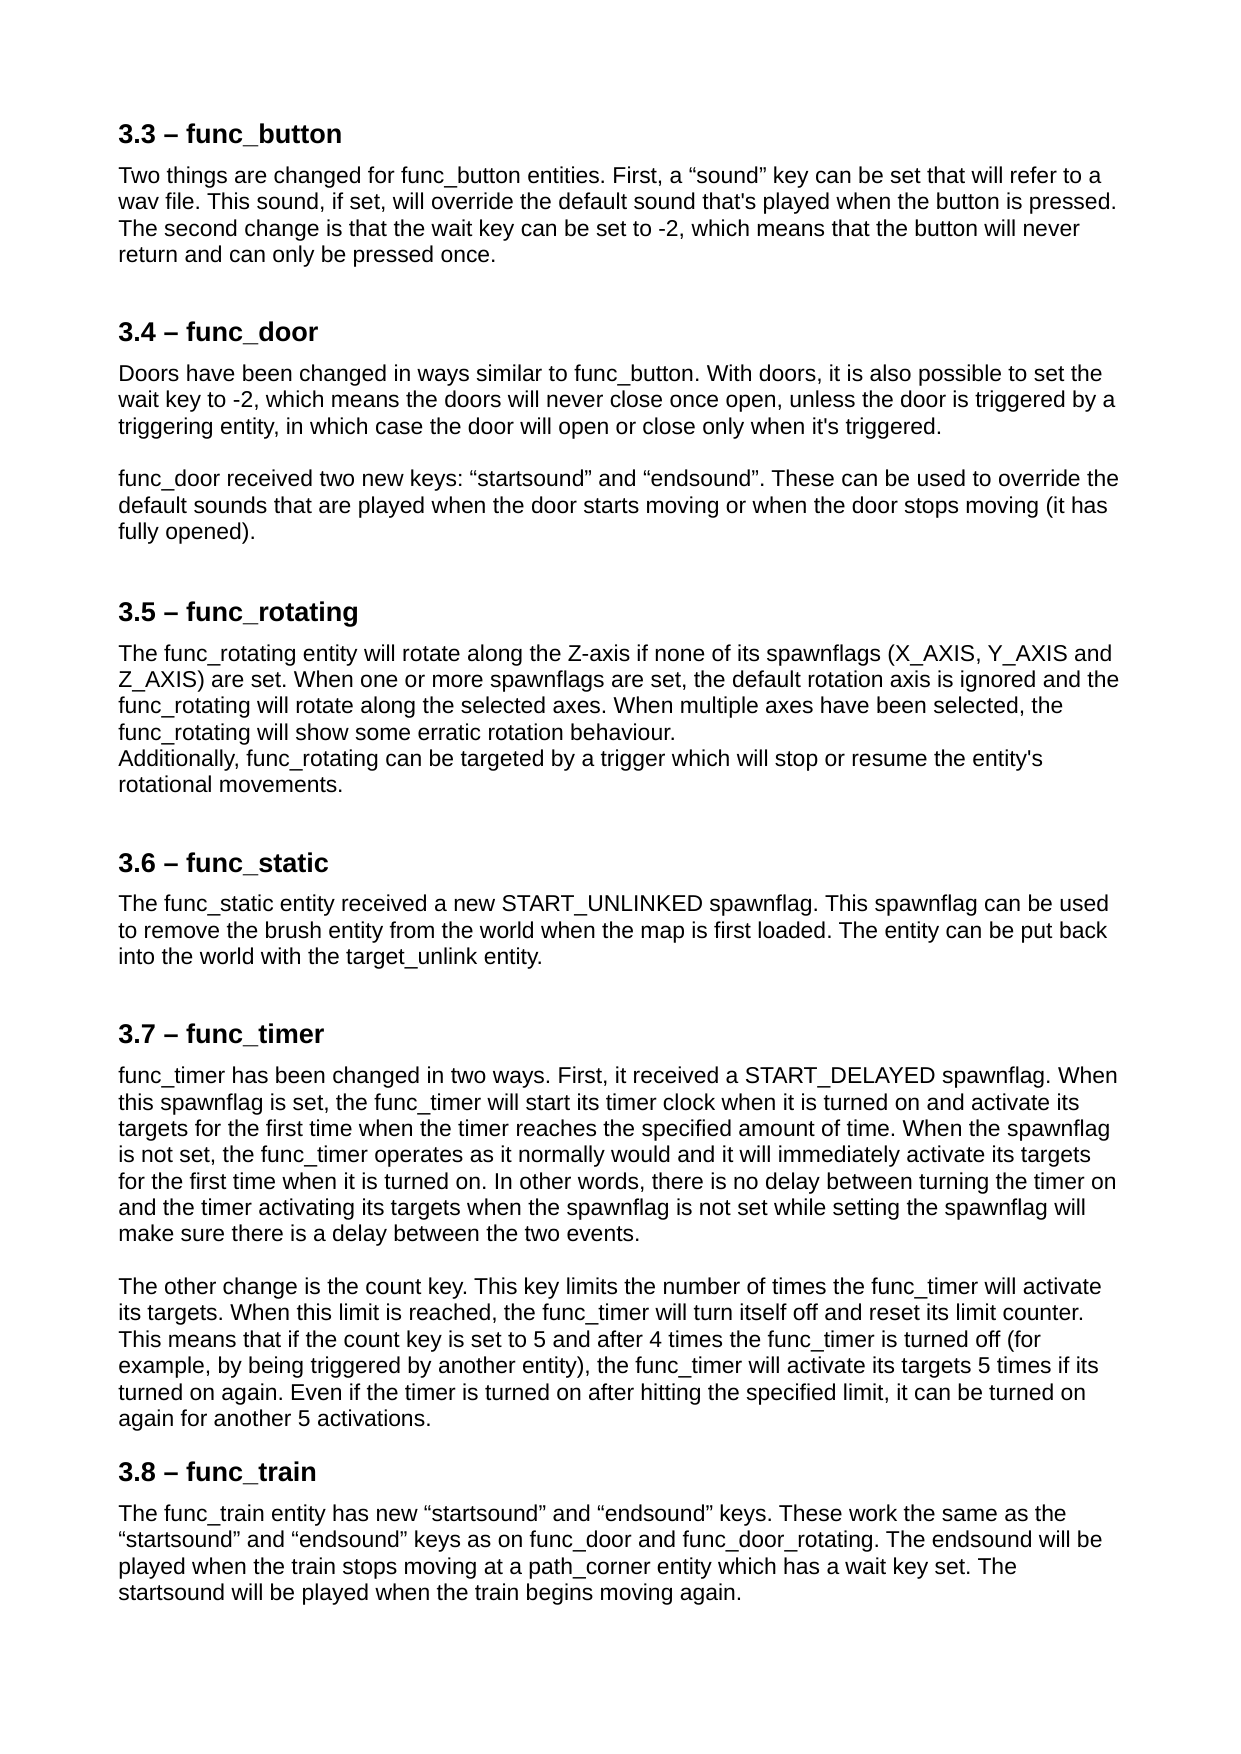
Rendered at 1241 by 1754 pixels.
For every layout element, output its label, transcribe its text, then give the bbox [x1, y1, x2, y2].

subtitle 3.5 – func_rotating [118, 596, 1122, 627]
text The func_train entity has new “startsound” and “endsound” keys. These work the same as the “startsound” and “endsound” keys as on func_door and func_door_rotating. The endsound will be played when the train stops moving at a path_corner entity which has a wait key set. The startsound will be played when the train begins moving again. [118, 1500, 1122, 1605]
text func_door received two new keys: “startsound” and “endsound”. These can be used to override the default sounds that are played when the door starts moving or when the door stops moving (it has fully opened). [118, 465, 1122, 544]
text The other change is the count key. This key limits the number of times the func_timer will activate its targets. When this limit is reached, the func_timer will turn itself off and reset its limit counter. This means that if the count key is set to 5 and after 4 times the func_timer is turned off (for example, by being triggered by another entity), the func_timer will activate its targets 5 times if its turned on again. Even if the timer is turned on after hitting the specified limit, it can be turned on again for another 5 activations. [118, 1273, 1122, 1431]
text The second change is that the wait key can be set to -2, which means that the button will never return and can only be pressed once. [118, 214, 1122, 267]
text func_timer has been changed in two ways. First, it received a START_DELAYED spawnflag. When this spawnflag is set, the func_timer will start its timer clock when it is turned on and activate its targets for the first time when the timer reaches the specified amount of time. When the spawnflag is not set, the func_timer operates as it normally would and it will immediately activate its targets for the first time when it is turned on. In other words, there is no delay between turning the timer on and the timer activating its targets when the spawnflag is not set while setting the spawnflag will make sure there is a delay between the two events. [118, 1062, 1122, 1247]
subtitle 3.6 – func_static [118, 847, 1122, 878]
subtitle 3.7 – func_timer [118, 1018, 1122, 1050]
text Two things are changed for func_button entities. First, a “sound” key can be set that will refer to a wav file. This sound, if set, will override the default sound that's played when the button is pressed. [118, 162, 1122, 214]
text The func_rotating entity will rotate along the Z-axis if none of its spawnflags (X_AXIS, Y_AXIS and Z_AXIS) are set. When one or more spawnflags are set, the default rotation axis is ignored and the func_rotating will rotate along the selected axes. When multiple axes have been selected, the func_rotating will show some erratic rotation behaviour. [118, 639, 1122, 745]
text Doors have been changed in ways similar to func_button. With doors, it is also possible to set the wait key to -2, which means the doors will never close once open, unless the door is triggered by a triggering entity, in which case the door will open or close only when it's triggered. [118, 360, 1122, 439]
subtitle 3.4 – func_door [118, 316, 1122, 347]
text The func_static entity received a new START_UNLINKED spawnflag. This spawnflag can be used to remove the brush entity from the world when the map is first loaded. The entity can be put back into the world with the target_unlink entity. [118, 890, 1122, 969]
text Additionally, func_rotating can be targeted by a trigger which will stop or resume the entity's rotational movements. [118, 745, 1122, 798]
subtitle 3.8 – func_train [118, 1456, 1122, 1487]
subtitle 3.3 – func_button [118, 118, 1122, 149]
